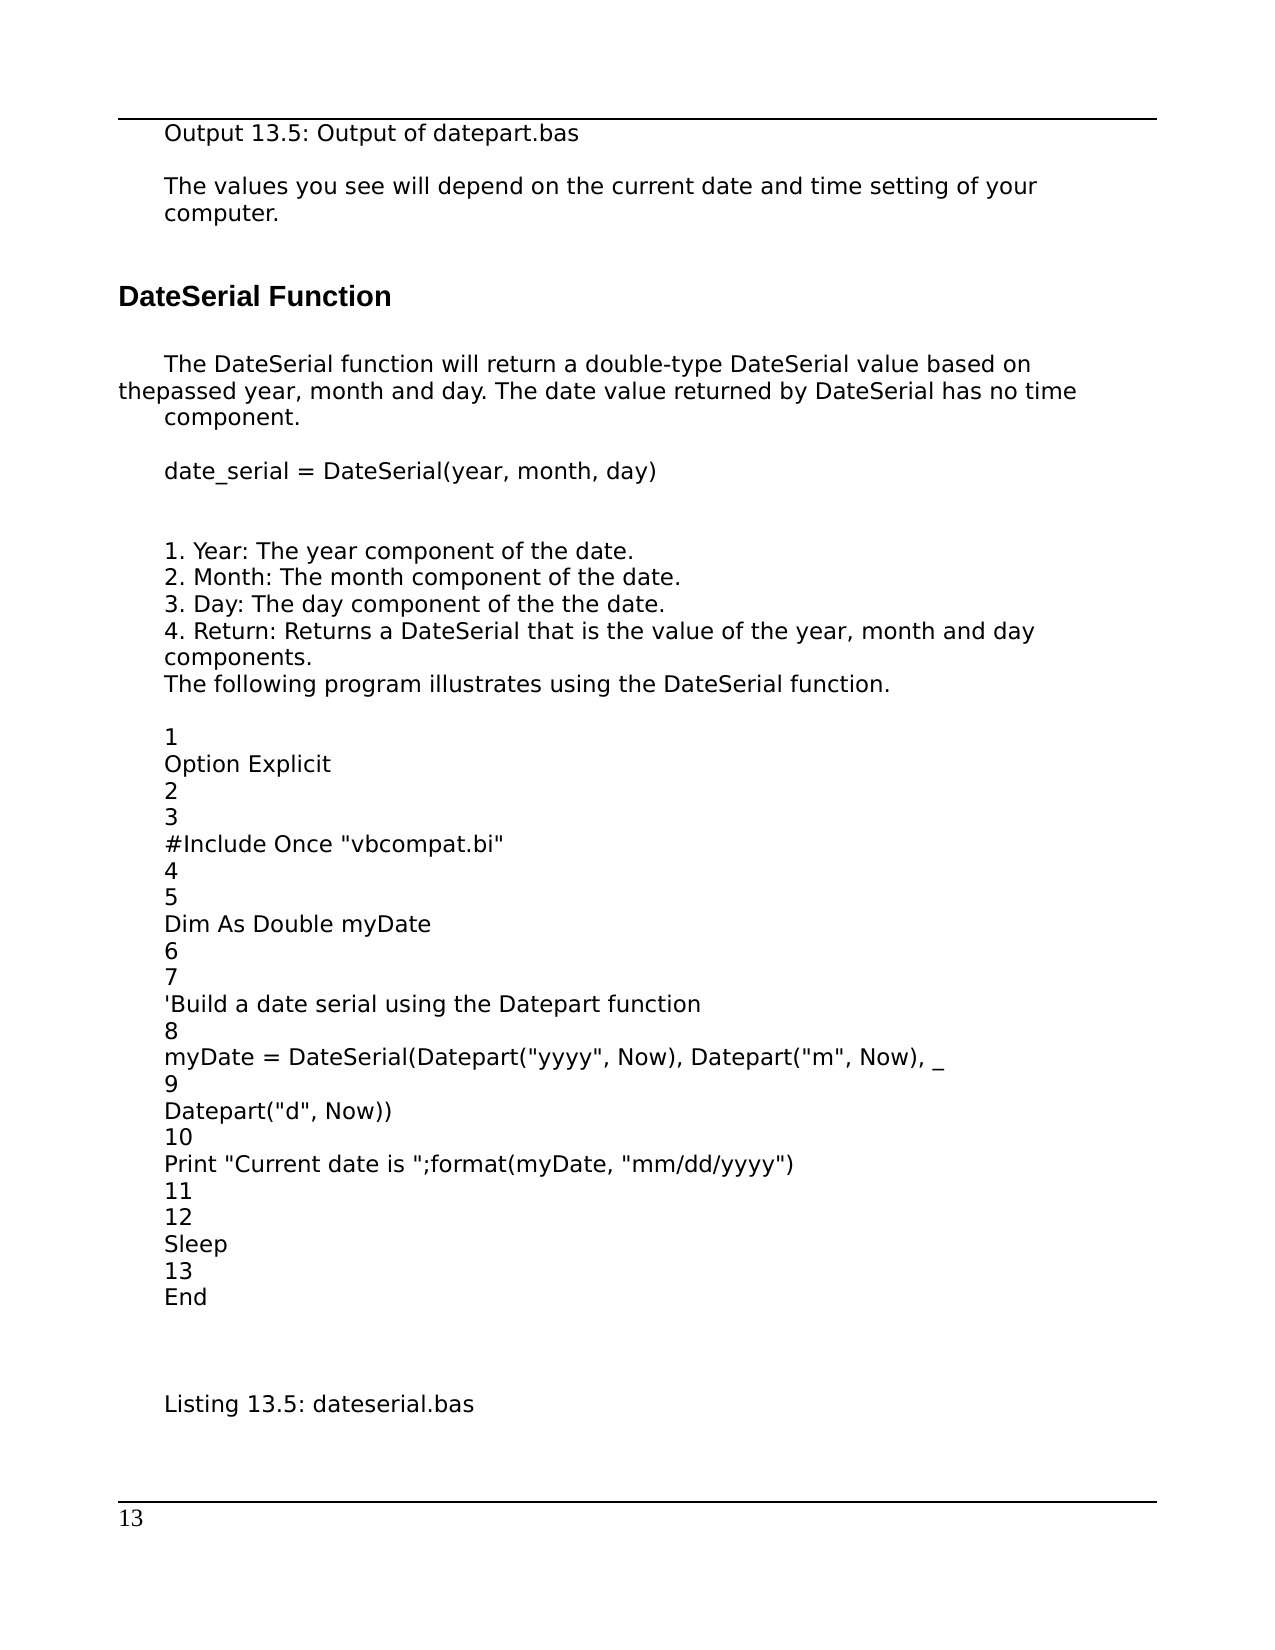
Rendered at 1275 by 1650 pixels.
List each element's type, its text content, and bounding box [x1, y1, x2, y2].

text 3 [118, 804, 1157, 831]
text date_serial = DateSerial(year, month, day) [118, 458, 1157, 484]
subtitle DateSerial Function [118, 278, 1157, 312]
text 'Build a date serial using the Datepart function [118, 991, 1157, 1018]
text myDate = DateSerial(Datepart("yyyy", Now), Datepart("m", Now), _ [118, 1044, 1157, 1071]
text 4 [118, 858, 1157, 884]
text 13 [118, 1258, 1157, 1284]
text The DateSerial function will return a double-type DateSerial value based on thepassed year, month and day. The date value returned by DateSerial has no time [118, 351, 1157, 404]
text 3. Day: The day component of the the date. [118, 591, 1157, 618]
text 6 [118, 938, 1157, 964]
text The following program illustrates using the DateSerial function. [118, 671, 1157, 698]
text 1. Year: The year component of the date. [118, 538, 1157, 564]
text Option Explicit [118, 751, 1157, 778]
text 2 [118, 778, 1157, 804]
text Sleep [118, 1231, 1157, 1258]
text 2. Month: The month component of the date. [118, 564, 1157, 591]
text 12 [118, 1204, 1157, 1231]
text computer. [118, 200, 1157, 227]
text 8 [118, 1018, 1157, 1044]
text components. [118, 644, 1157, 671]
text End [118, 1284, 1157, 1311]
text Output 13.5: Output of datepart.bas [118, 120, 1157, 147]
text 9 [118, 1071, 1157, 1098]
text #Include Once "vbcompat.bi" [118, 831, 1157, 858]
text Dim As Double myDate [118, 911, 1157, 938]
text component. [118, 404, 1157, 431]
text 5 [118, 884, 1157, 911]
text 1 [118, 724, 1157, 751]
text Print "Current date is ";format(myDate, "mm/dd/yyyy") [118, 1151, 1157, 1178]
text Datepart("d", Now)) [118, 1098, 1157, 1124]
text Listing 13.5: dateserial.bas [118, 1391, 1157, 1418]
text 4. Return: Returns a DateSerial that is the value of the year, month and day [118, 618, 1157, 644]
text 10 [118, 1124, 1157, 1151]
text The values you see will depend on the current date and time setting of your [118, 173, 1157, 200]
text 11 [118, 1178, 1157, 1204]
text 7 [118, 964, 1157, 991]
